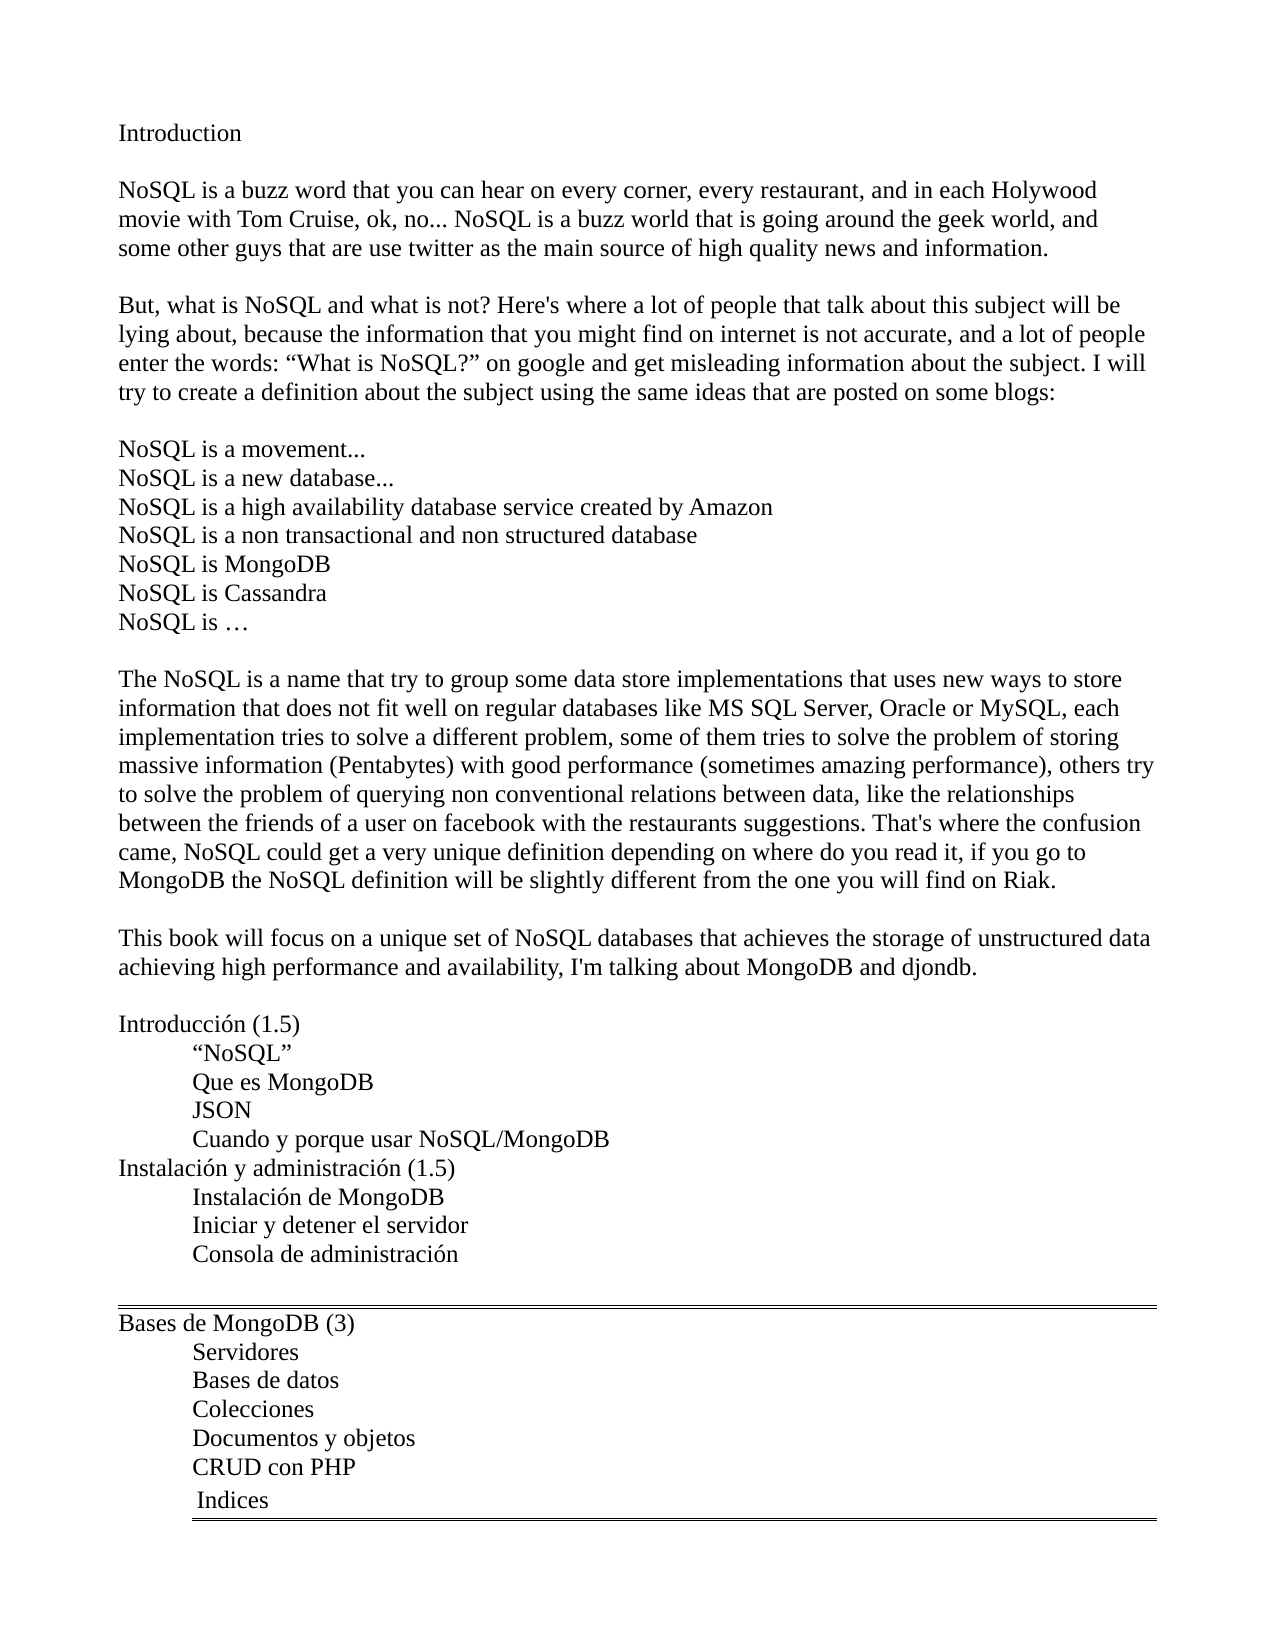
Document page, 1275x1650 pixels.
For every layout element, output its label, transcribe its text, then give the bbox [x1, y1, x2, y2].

text Colecciones [192, 1394, 1157, 1423]
text Introduction [118, 118, 1157, 147]
text The NoSQL is a name that try to group some data store implementations that uses new ways to store information that does not fit well on regular databases like MS SQL Server, Oracle or MySQL, each implementation tries to solve a different problem, some of them tries to solve the problem of storing massive information (Pentabytes) with good performance (sometimes amazing performance), others try to solve the problem of querying non conventional relations between data, like the relationships between the friends of a user on facebook with the restaurants suggestions. That's where the confusion came, NoSQL could get a very unique definition depending on where do you read it, if you go to MongoDB the NoSQL definition will be slightly different from the one you will find on Riak. [118, 664, 1157, 894]
text CRUD con PHP [192, 1452, 1157, 1480]
text Bases de MongoDB (3) [118, 1309, 1157, 1337]
text This book will focus on a unique set of NoSQL databases that achieves the storage of unstructured data achieving high performance and availability, I'm talking about MongoDB and djondb. [118, 923, 1157, 981]
text Que es MongoDB [192, 1067, 1157, 1096]
text Servidores [192, 1337, 1157, 1365]
text Instalación y administración (1.5) [118, 1153, 1157, 1182]
text NoSQL is MongoDB [118, 549, 1157, 578]
text Documentos y objetos [192, 1423, 1157, 1452]
text Bases de datos [192, 1365, 1157, 1394]
text NoSQL is a high availability database service created by Amazon [118, 492, 1157, 521]
text Instalación de MongoDB [192, 1182, 1157, 1211]
text But, what is NoSQL and what is not? Here's where a lot of people that talk about this subject will be lying about, because the information that you might find on internet is not accurate, and a lot of people enter the words: “What is NoSQL?” on google and get misleading information about the subject. I will try to create a definition about the subject using the same ideas that are posted on some blogs: [118, 291, 1157, 406]
text Consola de administración [192, 1239, 1157, 1268]
text NoSQL is a non transactional and non structured database [118, 521, 1157, 549]
text NoSQL is Cassandra [118, 578, 1157, 607]
text JSON [192, 1096, 1157, 1124]
text Introducción (1.5) [118, 1009, 1157, 1038]
text Cuando y porque usar NoSQL/MongoDB [192, 1124, 1157, 1153]
text “NoSQL” [192, 1038, 1157, 1067]
text NoSQL is a new database... [118, 463, 1157, 492]
text NoSQL is a buzz word that you can hear on every corner, every restaurant, and in each Holywood movie with Tom Cruise, ok, no... NoSQL is a buzz world that is going around the geek world, and some other guys that are use twitter as the main source of high quality news and information. [118, 176, 1157, 262]
text NoSQL is … [118, 607, 1157, 636]
text Iniciar y detener el servidor [192, 1211, 1157, 1239]
text NoSQL is a movement... [118, 434, 1157, 463]
text Indices [192, 1480, 1157, 1518]
